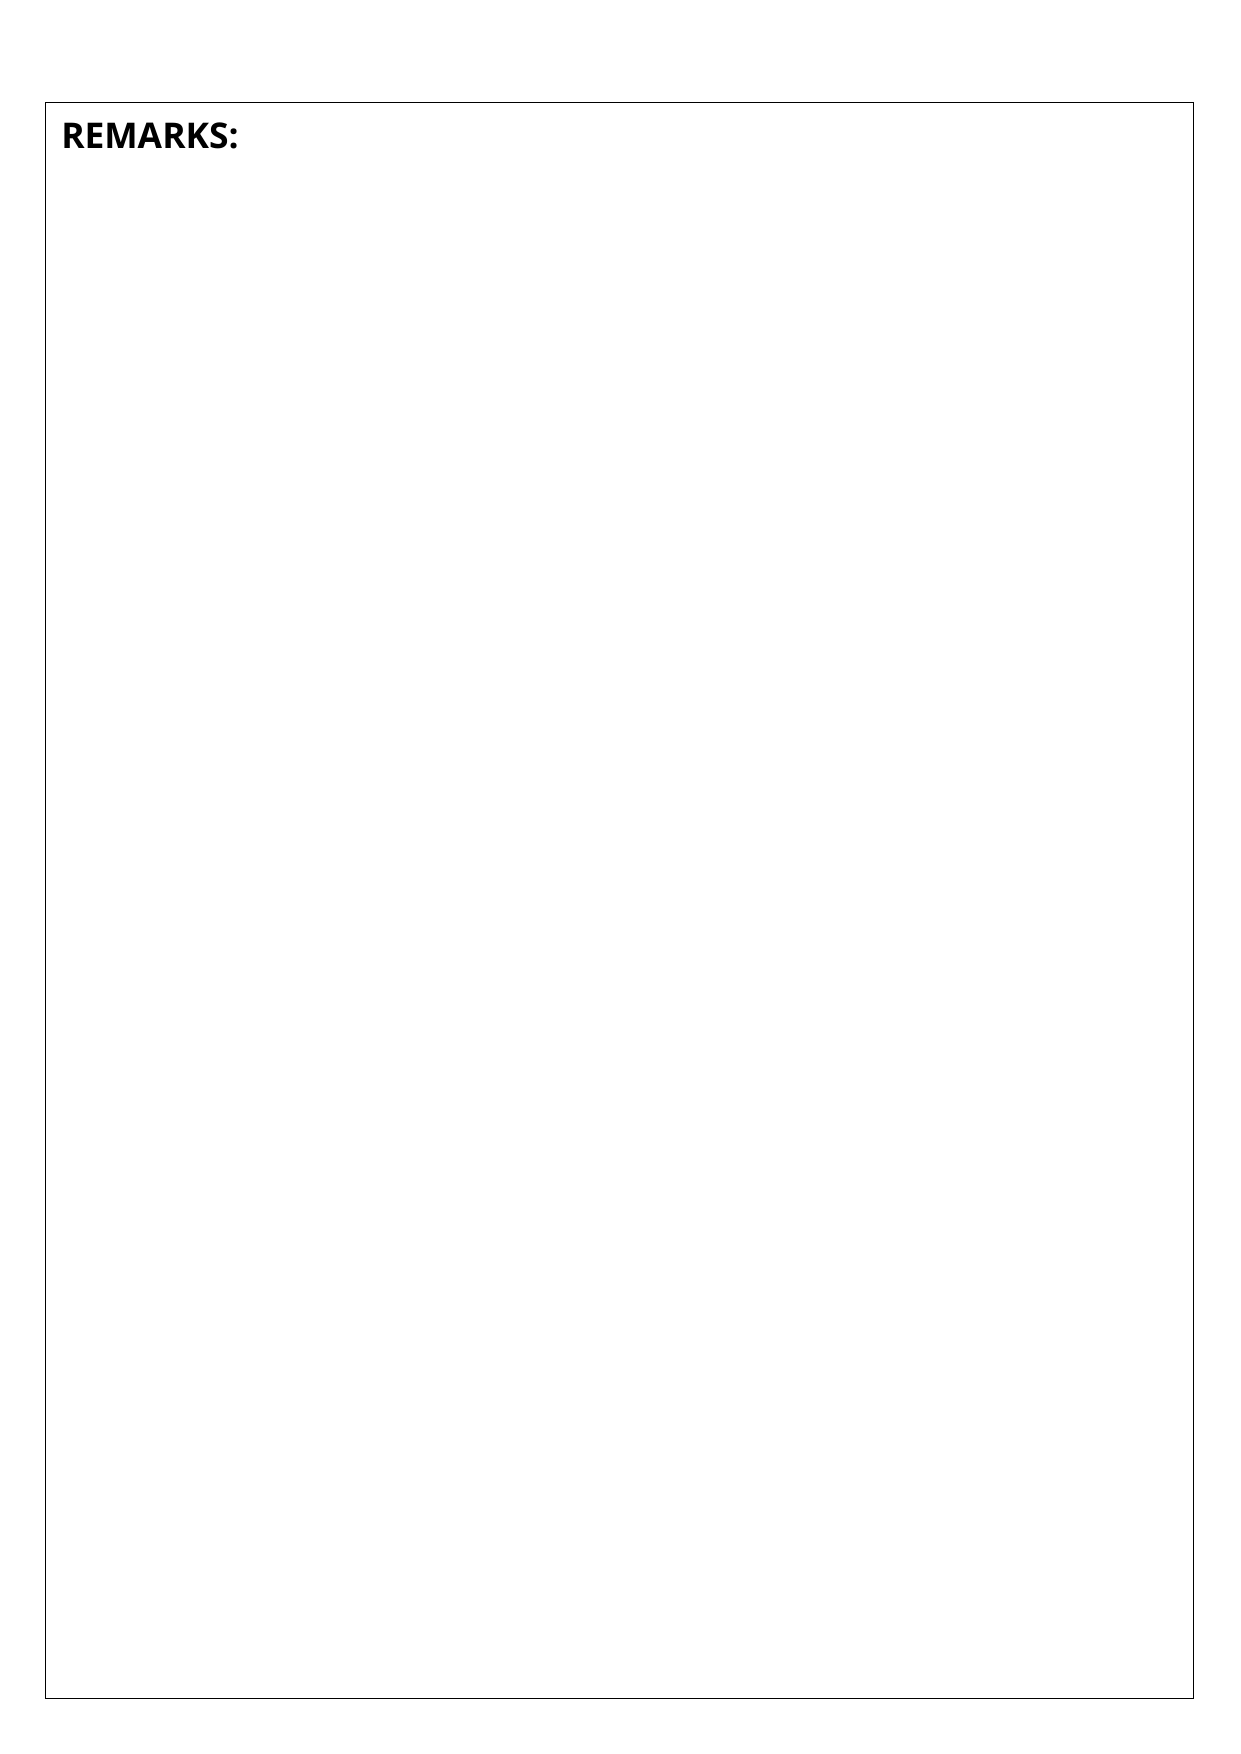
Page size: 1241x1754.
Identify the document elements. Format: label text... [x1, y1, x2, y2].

text REMARKS: [61, 110, 1178, 158]
